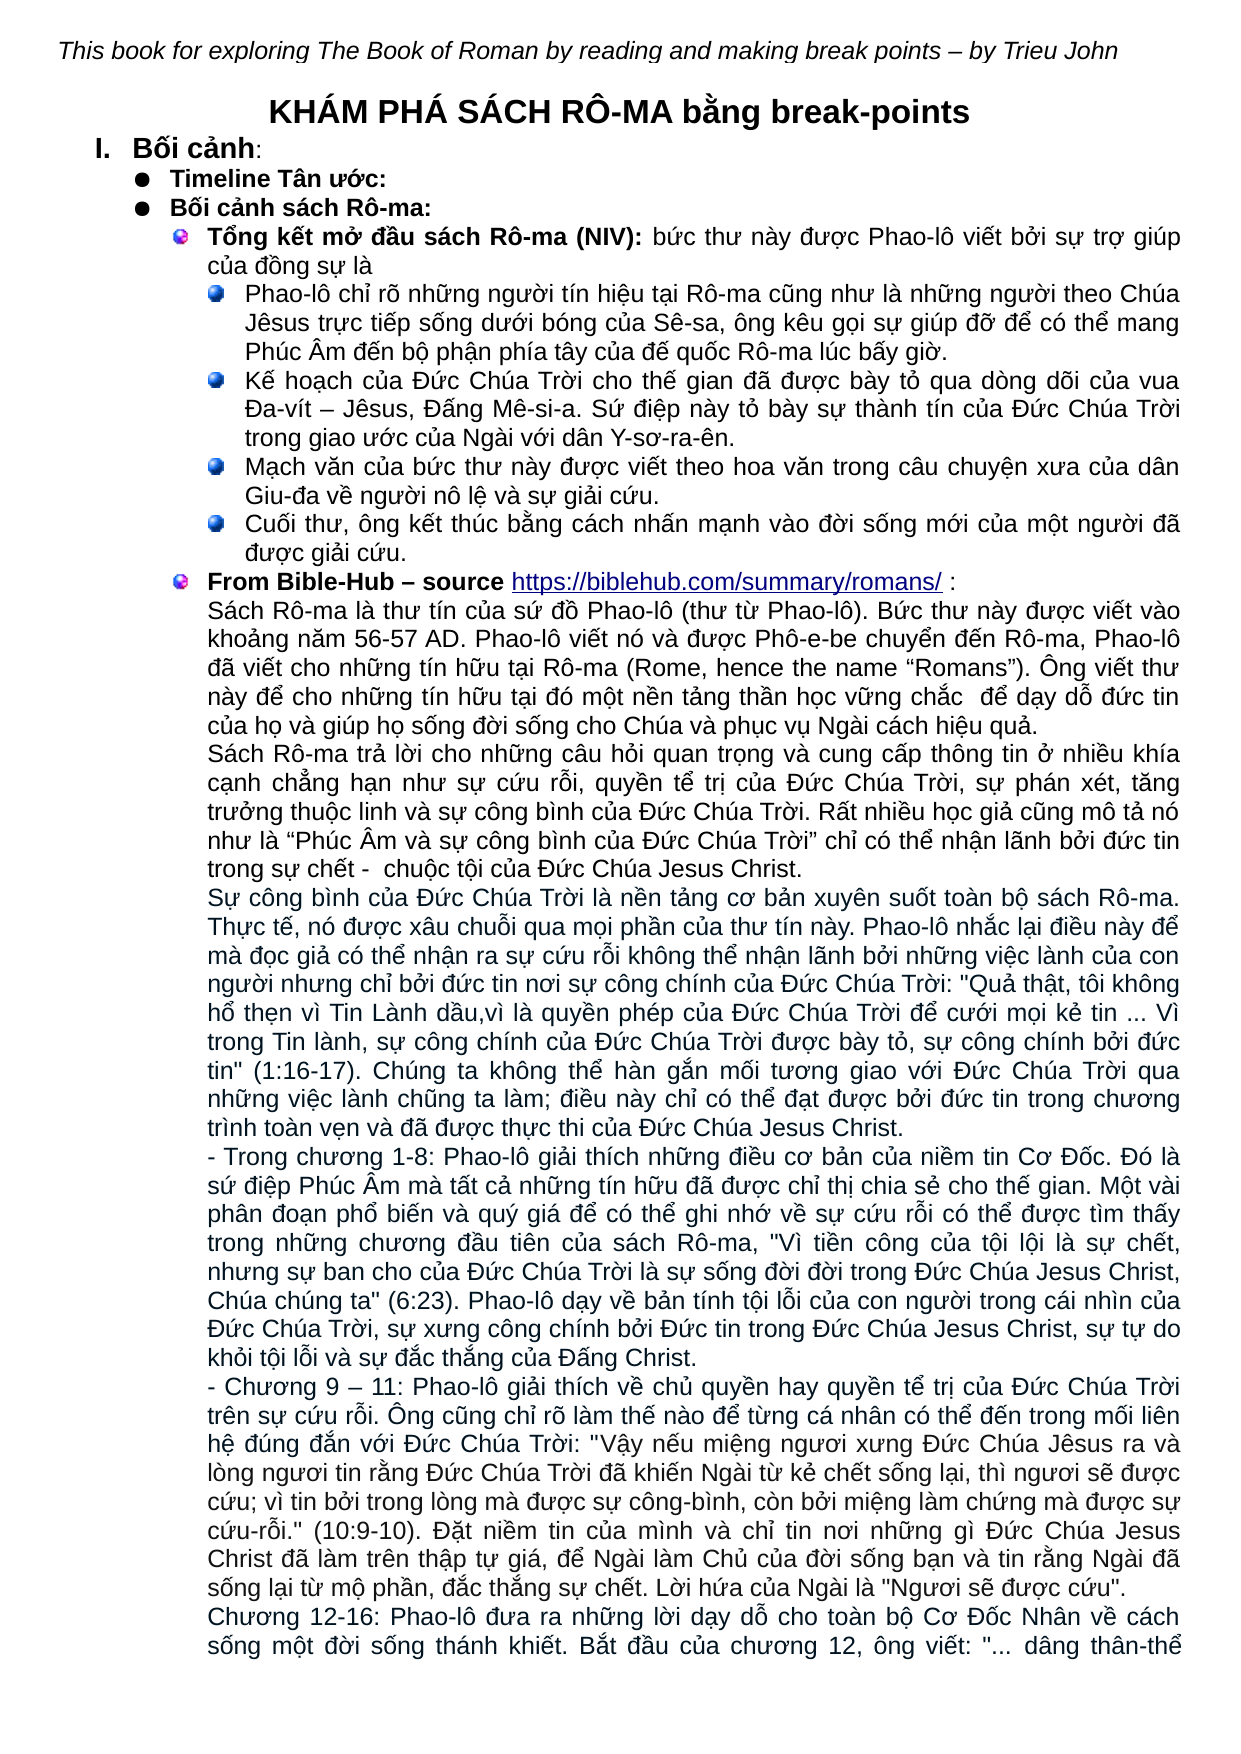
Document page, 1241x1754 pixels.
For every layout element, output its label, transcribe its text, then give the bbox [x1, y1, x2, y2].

list Tổng kết mở đầu sách Rô-ma (NIV): bức thư này được Phao-lô viết bởi sự trợ giúp của đồng sự là [169, 222, 1182, 279]
list Sách Rô-ma là thư tín của sứ đồ Phao-lô (thư từ Phao-lô). Bức thư này được viết vào khoảng năm 56-57 AD. Phao-lô viết nó và được Phô-e-be chuyển đến Rô-ma, Phao-lô đã viết cho những tín hữu tại Rô-ma (Rome, hence the name “Romans”). Ông viết thư này để cho những tín hữu tại đó một nền tảng thần học vững chắc để dạy dỗ đức tin của họ và giúp họ sống đời sống cho Chúa và phục vụ Ngài cách hiệu quả. [169, 596, 1182, 739]
list Chương 12-16: Phao-lô đưa ra những lời dạy dỗ cho toàn bộ Cơ Đốc Nhân về cách sống một đời sống thánh khiết. Bắt đầu của chương 12, ông viết: "... dâng thân-thể [169, 1602, 1182, 1659]
text KHÁM PHÁ SÁCH RÔ-MA bằng break-points [57, 92, 1182, 131]
list Sách Rô-ma trả lời cho những câu hỏi quan trọng và cung cấp thông tin ở nhiều khía cạnh chẳng hạn như sự cứu rỗi, quyền tể trị của Đức Chúa Trời, sự phán xét, tăng trưởng thuộc linh và sự công bình của Đức Chúa Trời. Rất nhiều học giả cũng mô tả nó như là “Phúc Âm và sự công bình của Đức Chúa Trời” chỉ có thể nhận lãnh bởi đức tin trong sự chết - chuộc tội của Đức Chúa Jesus Christ. [169, 739, 1182, 883]
list From Bible-Hub – source https://biblehub.com/summary/romans/ : [169, 567, 1182, 596]
picture [170, 571, 190, 591]
picture [170, 226, 190, 246]
list Sự công bình của Đức Chúa Trời là nền tảng cơ bản xuyên suốt toàn bộ sách Rô-ma. Thực tế, nó được xâu chuỗi qua mọi phần của thư tín này. Phao-lô nhắc lại điều này để mà đọc giả có thể nhận ra sự cứu rỗi không thể nhận lãnh bởi những việc lành của con người nhưng chỉ bởi đức tin nơi sự công chính của Đức Chúa Trời: "Quả thật, tôi không hổ thẹn vì Tin Lành dầu,vì là quyền phép của Đức Chúa Trời để cưới mọi kẻ tin ... Vì trong Tin lành, sự công chính của Đức Chúa Trời được bày tỏ, sự công chính bởi đức tin" (1:16-17). Chúng ta không thể hàn gắn mối tương giao với Đức Chúa Trời qua những việc lành chũng ta làm; điều này chỉ có thể đạt được bởi đức tin trong chương trình toàn vẹn và đã được thực thi của Đức Chúa Jesus Christ. [169, 883, 1182, 1142]
list - Trong chương 1-8: Phao-lô giải thích những điều cơ bản của niềm tin Cơ Đốc. Đó là sứ điệp Phúc Âm mà tất cả những tín hữu đã được chỉ thị chia sẻ cho thế gian. Một vài phân đoạn phổ biến và quý giá để có thể ghi nhớ về sự cứu rỗi có thể được tìm thấy trong những chương đầu tiên của sách Rô-ma, "Vì tiền công của tội lội là sự chết, nhưng sự ban cho của Đức Chúa Trời là sự sống đời đời trong Đức Chúa Jesus Christ, Chúa chúng ta" (6:23). Phao-lô dạy về bản tính tội lỗi của con người trong cái nhìn của Đức Chúa Trời, sự xưng công chính bởi Đức tin trong Đức Chúa Jesus Christ, sự tự do khỏi tội lỗi và sự đắc thắng của Đấng Christ. [169, 1142, 1182, 1372]
picture [208, 458, 224, 475]
list - Chương 9 – 11: Phao-lô giải thích về chủ quyền hay quyền tể trị của Đức Chúa Trời trên sự cứu rỗi. Ông cũng chỉ rõ làm thế nào để từng cá nhân có thể đến trong mối liên hệ đúng đắn với Đức Chúa Trời: "Vậy nếu miệng ngươi xưng Đức Chúa Jêsus ra và lòng ngươi tin rằng Đức Chúa Trời đã khiến Ngài từ kẻ chết sống lại, thì ngươi sẽ được cứu; vì tin bởi trong lòng mà được sự công-bình, còn bởi miệng làm chứng mà được sự cứu-rỗi." (10:9-10). Đặt niềm tin của mình và chỉ tin nơi những gì Đức Chúa Jesus Christ đã làm trên thập tự giá, để Ngài làm Chủ của đời sống bạn và tin rằng Ngài đã sống lại từ mộ phần, đắc thắng sự chết. Lời hứa của Ngài là "Ngươi sẽ được cứu". [169, 1372, 1182, 1602]
picture [208, 285, 224, 302]
list Timeline Tân ước: [132, 164, 1182, 193]
list Mạch văn của bức thư này được viết theo hoa văn trong câu chuyện xưa của dân Giu-đa về người nô lệ và sự giải cứu. [207, 452, 1182, 509]
picture [208, 372, 224, 388]
list Bối cảnh: [94, 131, 1182, 164]
picture [208, 515, 224, 532]
list Cuối thư, ông kết thúc bằng cách nhấn mạnh vào đời sống mới của một người đã được giải cứu. [207, 509, 1182, 567]
list Kế hoạch của Đức Chúa Trời cho thế gian đã được bày tỏ qua dòng dõi của vua Đa-vít – Jêsus, Đấng Mê-si-a. Sứ điệp này tỏ bày sự thành tín của Đức Chúa Trời trong giao ước của Ngài với dân Y-sơ-ra-ên. [207, 366, 1182, 452]
list Bối cảnh sách Rô-ma: [132, 193, 1182, 222]
list Phao-lô chỉ rõ những người tín hiệu tại Rô-ma cũng như là những người theo Chúa Jêsus trực tiếp sống dưới bóng của Sê-sa, ông kêu gọi sự giúp đỡ để có thể mang Phúc Âm đến bộ phận phía tây của đế quốc Rô-ma lúc bấy giờ. [207, 279, 1182, 366]
